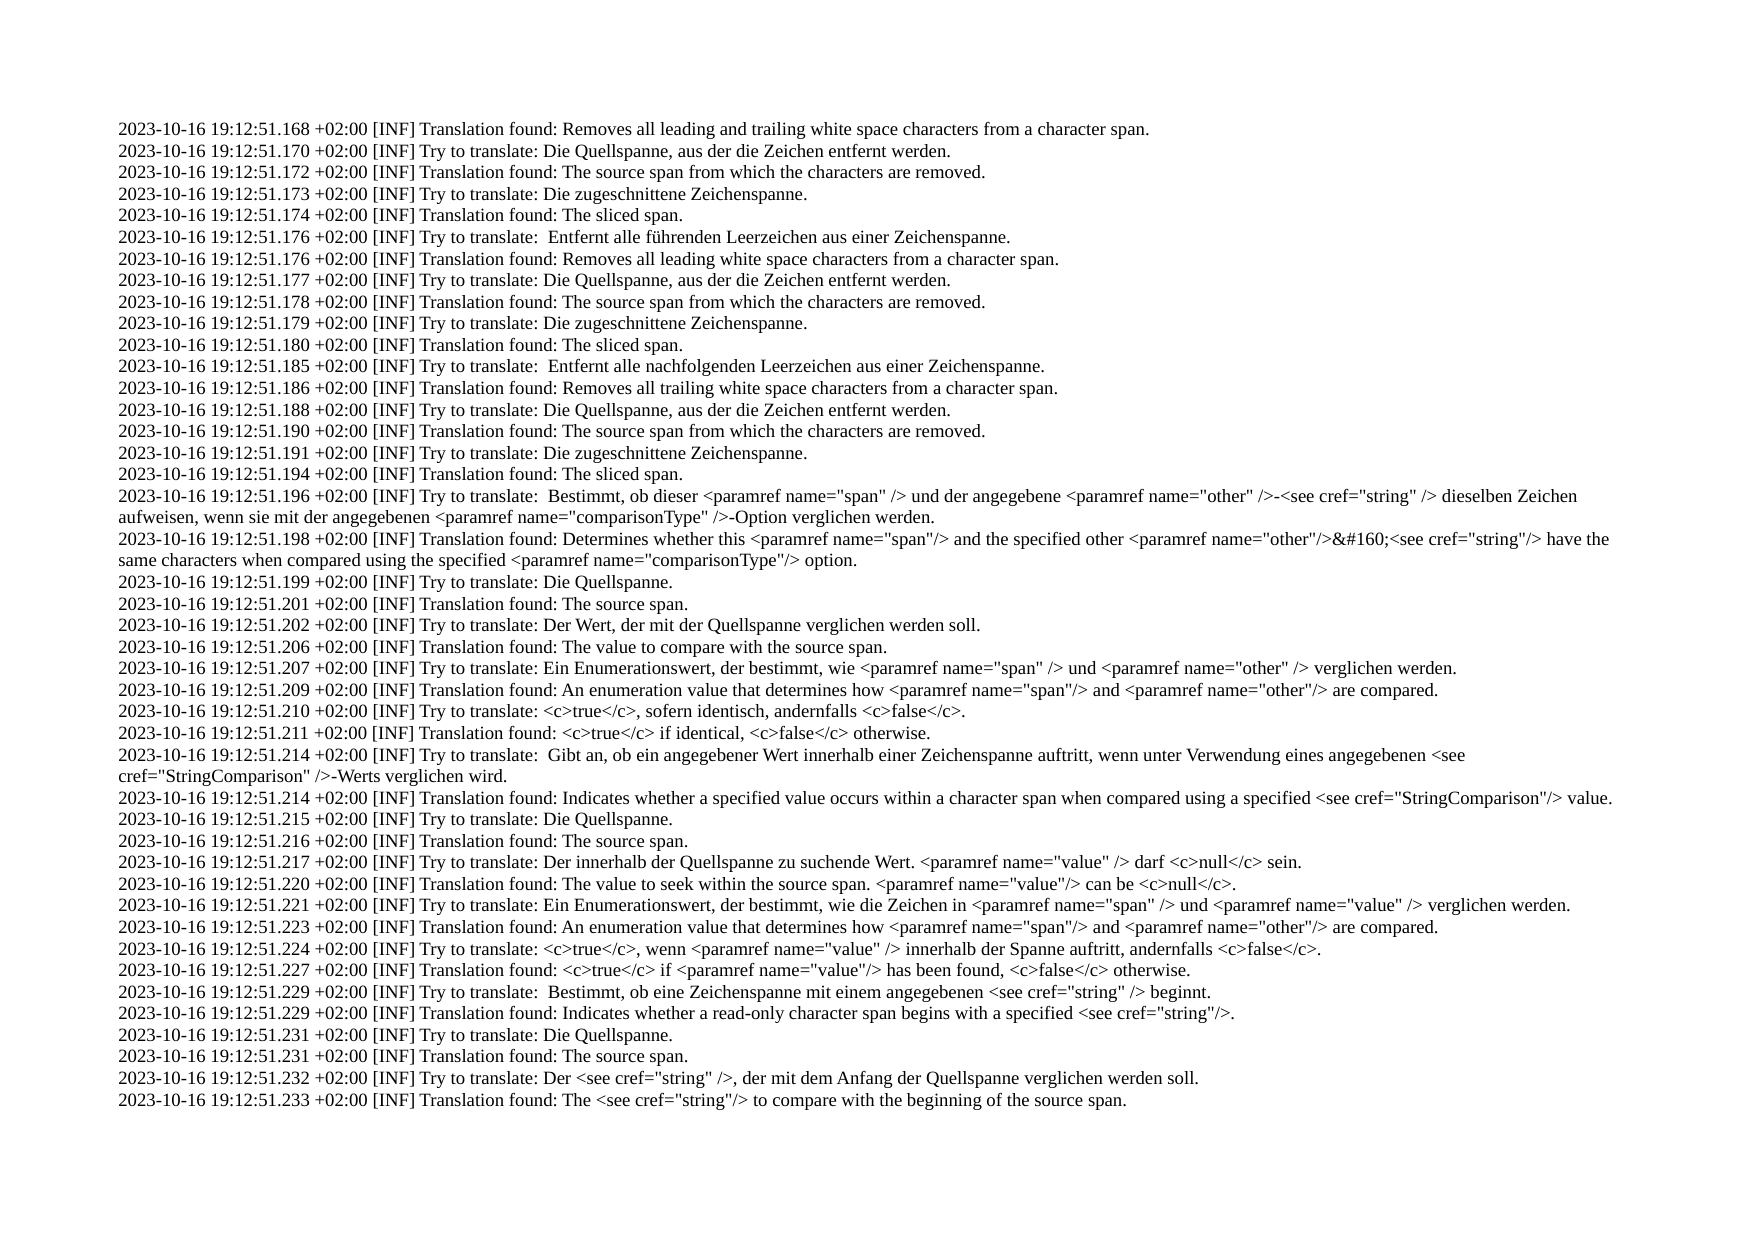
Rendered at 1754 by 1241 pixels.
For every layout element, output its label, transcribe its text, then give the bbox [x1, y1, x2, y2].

text 2023-10-16 19:12:51.217 +02:00 [INF] Try to translate: Der innerhalb der Quellspanne zu suchende Wert. <paramref name="value" /> darf <c>null</c> sein. [118, 851, 1636, 873]
text 2023-10-16 19:12:51.186 +02:00 [INF] Translation found: Removes all trailing white space characters from a character span. [118, 377, 1636, 398]
text 2023-10-16 19:12:51.206 +02:00 [INF] Translation found: The value to compare with the source span. [118, 636, 1636, 657]
text 2023-10-16 19:12:51.172 +02:00 [INF] Translation found: The source span from which the characters are removed. [118, 161, 1636, 183]
text 2023-10-16 19:12:51.196 +02:00 [INF] Try to translate: Bestimmt, ob dieser <paramref name="span" /> und der angegebene <paramref name="other" />-<see cref="string" /> dieselben Zeichen aufweisen, wenn sie mit der angegebenen <paramref name="comparisonType" />-Option verglichen werden. [118, 485, 1636, 528]
text 2023-10-16 19:12:51.210 +02:00 [INF] Try to translate: <c>true</c>, sofern identisch, andernfalls <c>false</c>. [118, 700, 1636, 722]
text 2023-10-16 19:12:51.233 +02:00 [INF] Translation found: The <see cref="string"/> to compare with the beginning of the source span. [118, 1088, 1636, 1110]
text 2023-10-16 19:12:51.188 +02:00 [INF] Try to translate: Die Quellspanne, aus der die Zeichen entfernt werden. [118, 398, 1636, 420]
text 2023-10-16 19:12:51.198 +02:00 [INF] Translation found: Determines whether this <paramref name="span"/> and the specified other <paramref name="other"/>&#160;<see cref="string"/> have the same characters when compared using the specified <paramref name="comparisonType"/> option. [118, 528, 1636, 571]
text 2023-10-16 19:12:51.177 +02:00 [INF] Try to translate: Die Quellspanne, aus der die Zeichen entfernt werden. [118, 269, 1636, 291]
text 2023-10-16 19:12:51.179 +02:00 [INF] Try to translate: Die zugeschnittene Zeichenspanne. [118, 312, 1636, 334]
text 2023-10-16 19:12:51.173 +02:00 [INF] Try to translate: Die zugeschnittene Zeichenspanne. [118, 183, 1636, 204]
text 2023-10-16 19:12:51.211 +02:00 [INF] Translation found: <c>true</c> if identical, <c>false</c> otherwise. [118, 722, 1636, 743]
text 2023-10-16 19:12:51.216 +02:00 [INF] Translation found: The source span. [118, 830, 1636, 851]
text 2023-10-16 19:12:51.223 +02:00 [INF] Translation found: An enumeration value that determines how <paramref name="span"/> and <paramref name="other"/> are compared. [118, 916, 1636, 937]
text 2023-10-16 19:12:51.215 +02:00 [INF] Try to translate: Die Quellspanne. [118, 808, 1636, 830]
text 2023-10-16 19:12:51.185 +02:00 [INF] Try to translate: Entfernt alle nachfolgenden Leerzeichen aus einer Zeichenspanne. [118, 355, 1636, 377]
text 2023-10-16 19:12:51.201 +02:00 [INF] Translation found: The source span. [118, 592, 1636, 614]
text 2023-10-16 19:12:51.207 +02:00 [INF] Try to translate: Ein Enumerationswert, der bestimmt, wie <paramref name="span" /> und <paramref name="other" /> verglichen werden. [118, 657, 1636, 679]
text 2023-10-16 19:12:51.209 +02:00 [INF] Translation found: An enumeration value that determines how <paramref name="span"/> and <paramref name="other"/> are compared. [118, 679, 1636, 700]
text 2023-10-16 19:12:51.178 +02:00 [INF] Translation found: The source span from which the characters are removed. [118, 291, 1636, 312]
text 2023-10-16 19:12:51.229 +02:00 [INF] Translation found: Indicates whether a read-only character span begins with a specified <see cref="string"/>. [118, 1002, 1636, 1024]
text 2023-10-16 19:12:51.224 +02:00 [INF] Try to translate: <c>true</c>, wenn <paramref name="value" /> innerhalb der Spanne auftritt, andernfalls <c>false</c>. [118, 937, 1636, 959]
text 2023-10-16 19:12:51.202 +02:00 [INF] Try to translate: Der Wert, der mit der Quellspanne verglichen werden soll. [118, 614, 1636, 636]
text 2023-10-16 19:12:51.190 +02:00 [INF] Translation found: The source span from which the characters are removed. [118, 420, 1636, 442]
text 2023-10-16 19:12:51.232 +02:00 [INF] Try to translate: Der <see cref="string" />, der mit dem Anfang der Quellspanne verglichen werden soll. [118, 1067, 1636, 1088]
text 2023-10-16 19:12:51.180 +02:00 [INF] Translation found: The sliced span. [118, 334, 1636, 355]
text 2023-10-16 19:12:51.176 +02:00 [INF] Try to translate: Entfernt alle führenden Leerzeichen aus einer Zeichenspanne. [118, 226, 1636, 247]
text 2023-10-16 19:12:51.168 +02:00 [INF] Translation found: Removes all leading and trailing white space characters from a character span. [118, 118, 1636, 140]
text 2023-10-16 19:12:51.191 +02:00 [INF] Try to translate: Die zugeschnittene Zeichenspanne. [118, 442, 1636, 463]
text 2023-10-16 19:12:51.176 +02:00 [INF] Translation found: Removes all leading white space characters from a character span. [118, 247, 1636, 269]
text 2023-10-16 19:12:51.220 +02:00 [INF] Translation found: The value to seek within the source span. <paramref name="value"/> can be <c>null</c>. [118, 873, 1636, 894]
text 2023-10-16 19:12:51.214 +02:00 [INF] Try to translate: Gibt an, ob ein angegebener Wert innerhalb einer Zeichenspanne auftritt, wenn unter Verwendung eines angegebenen <see cref="StringComparison" />-Werts verglichen wird. [118, 743, 1636, 787]
text 2023-10-16 19:12:51.174 +02:00 [INF] Translation found: The sliced span. [118, 204, 1636, 226]
text 2023-10-16 19:12:51.221 +02:00 [INF] Try to translate: Ein Enumerationswert, der bestimmt, wie die Zeichen in <paramref name="span" /> und <paramref name="value" /> verglichen werden. [118, 894, 1636, 916]
text 2023-10-16 19:12:51.229 +02:00 [INF] Try to translate: Bestimmt, ob eine Zeichenspanne mit einem angegebenen <see cref="string" /> beginnt. [118, 981, 1636, 1002]
text 2023-10-16 19:12:51.231 +02:00 [INF] Try to translate: Die Quellspanne. [118, 1024, 1636, 1045]
text 2023-10-16 19:12:51.231 +02:00 [INF] Translation found: The source span. [118, 1045, 1636, 1067]
text 2023-10-16 19:12:51.194 +02:00 [INF] Translation found: The sliced span. [118, 463, 1636, 485]
text 2023-10-16 19:12:51.227 +02:00 [INF] Translation found: <c>true</c> if <paramref name="value"/> has been found, <c>false</c> otherwise. [118, 959, 1636, 981]
text 2023-10-16 19:12:51.170 +02:00 [INF] Try to translate: Die Quellspanne, aus der die Zeichen entfernt werden. [118, 140, 1636, 161]
text 2023-10-16 19:12:51.214 +02:00 [INF] Translation found: Indicates whether a specified value occurs within a character span when compared using a specified <see cref="StringComparison"/> value. [118, 787, 1636, 808]
text 2023-10-16 19:12:51.199 +02:00 [INF] Try to translate: Die Quellspanne. [118, 571, 1636, 592]
